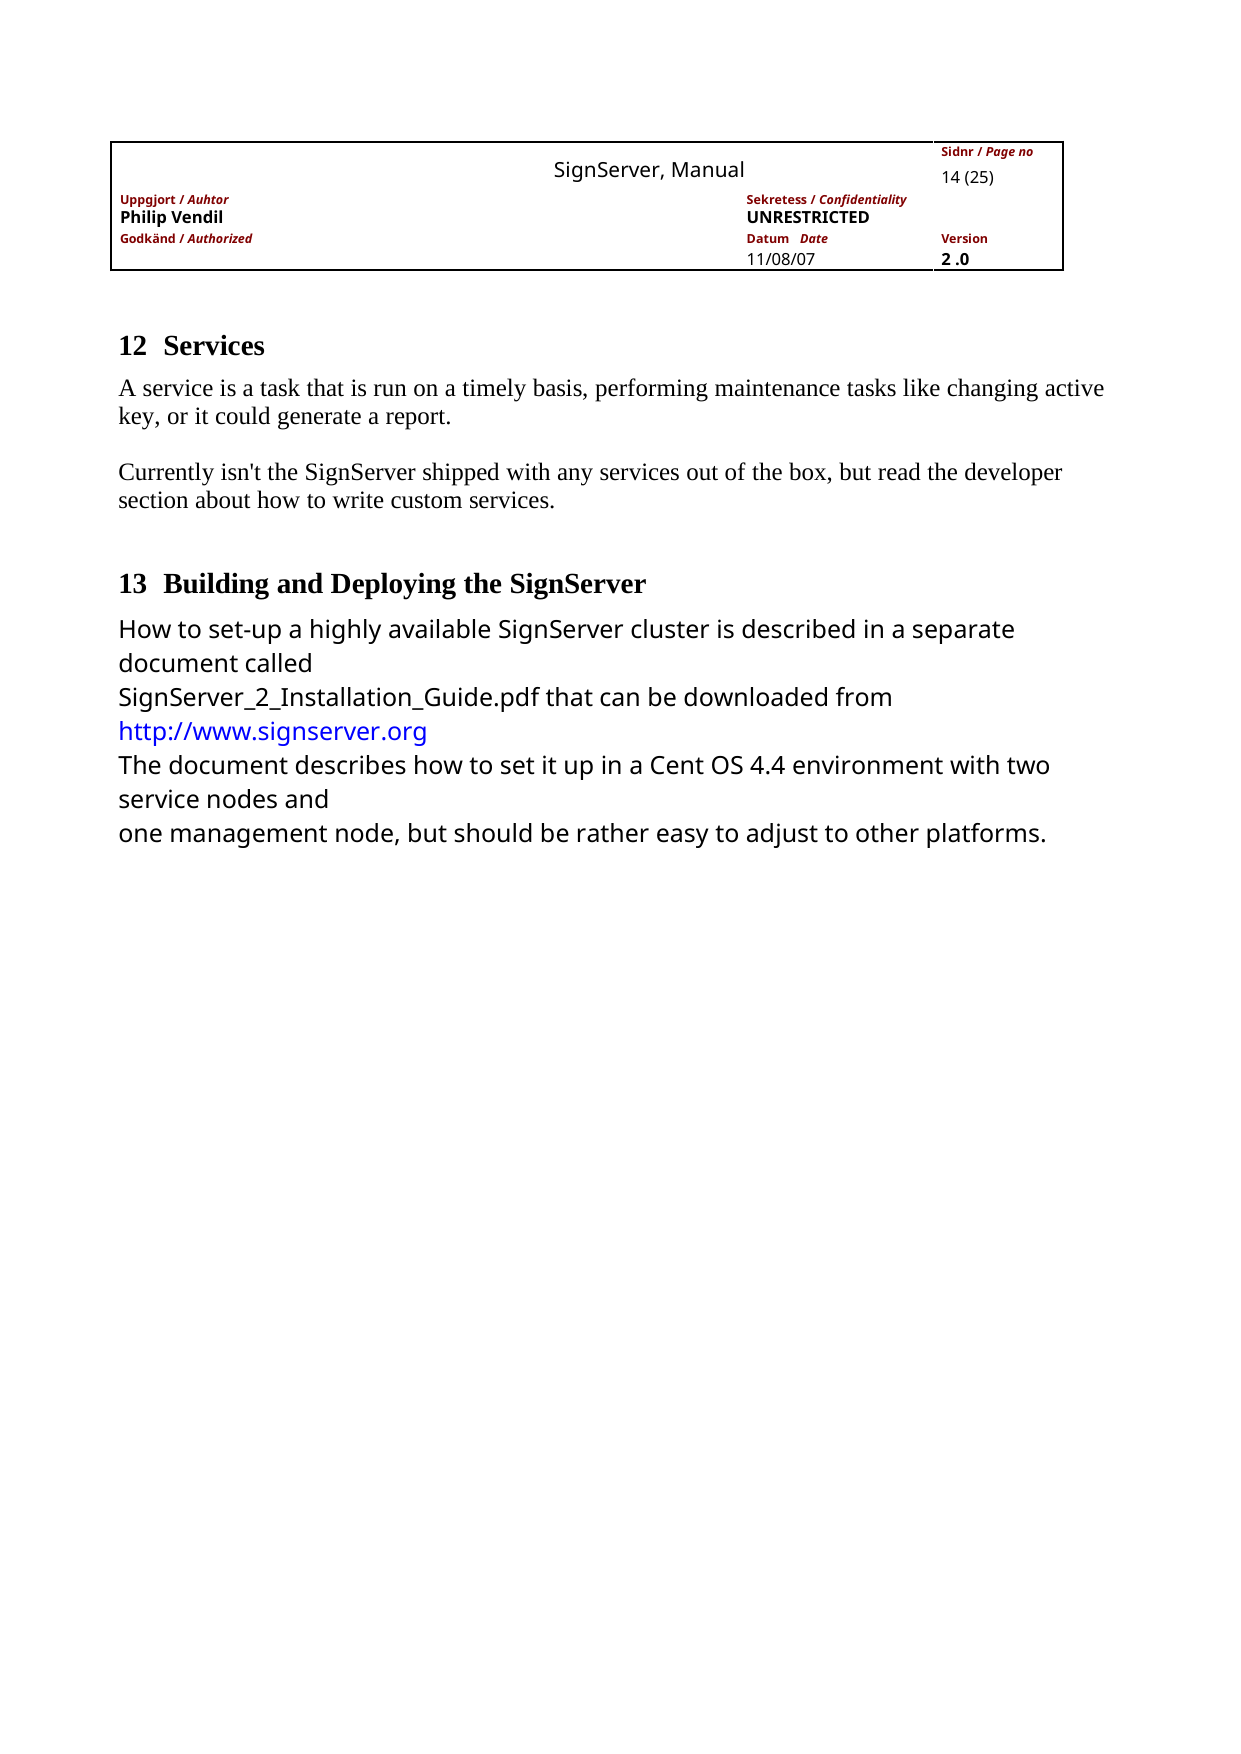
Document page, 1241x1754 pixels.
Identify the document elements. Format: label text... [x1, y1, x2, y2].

text The document describes how to set it up in a Cent OS 4.4 environment with two service nodes and [118, 748, 1122, 816]
subtitle Building and Deploying the SignServer [118, 567, 1122, 599]
text SignServer_2_Installation_Guide.pdf that can be downloaded from http://www.signserver.org [118, 680, 1122, 748]
text How to set-up a highly available SignServer cluster is described in a separate document called [118, 612, 1122, 680]
subtitle Services [118, 329, 1122, 361]
text one management node, but should be rather easy to adjust to other platforms. [118, 816, 1122, 850]
text Currently isn't the SignServer shipped with any services out of the box, but read the developer section about how to write custom services. [118, 458, 1122, 514]
text A service is a task that is run on a timely basis, performing maintenance tasks like changing active key, or it could generate a report. [118, 374, 1122, 430]
